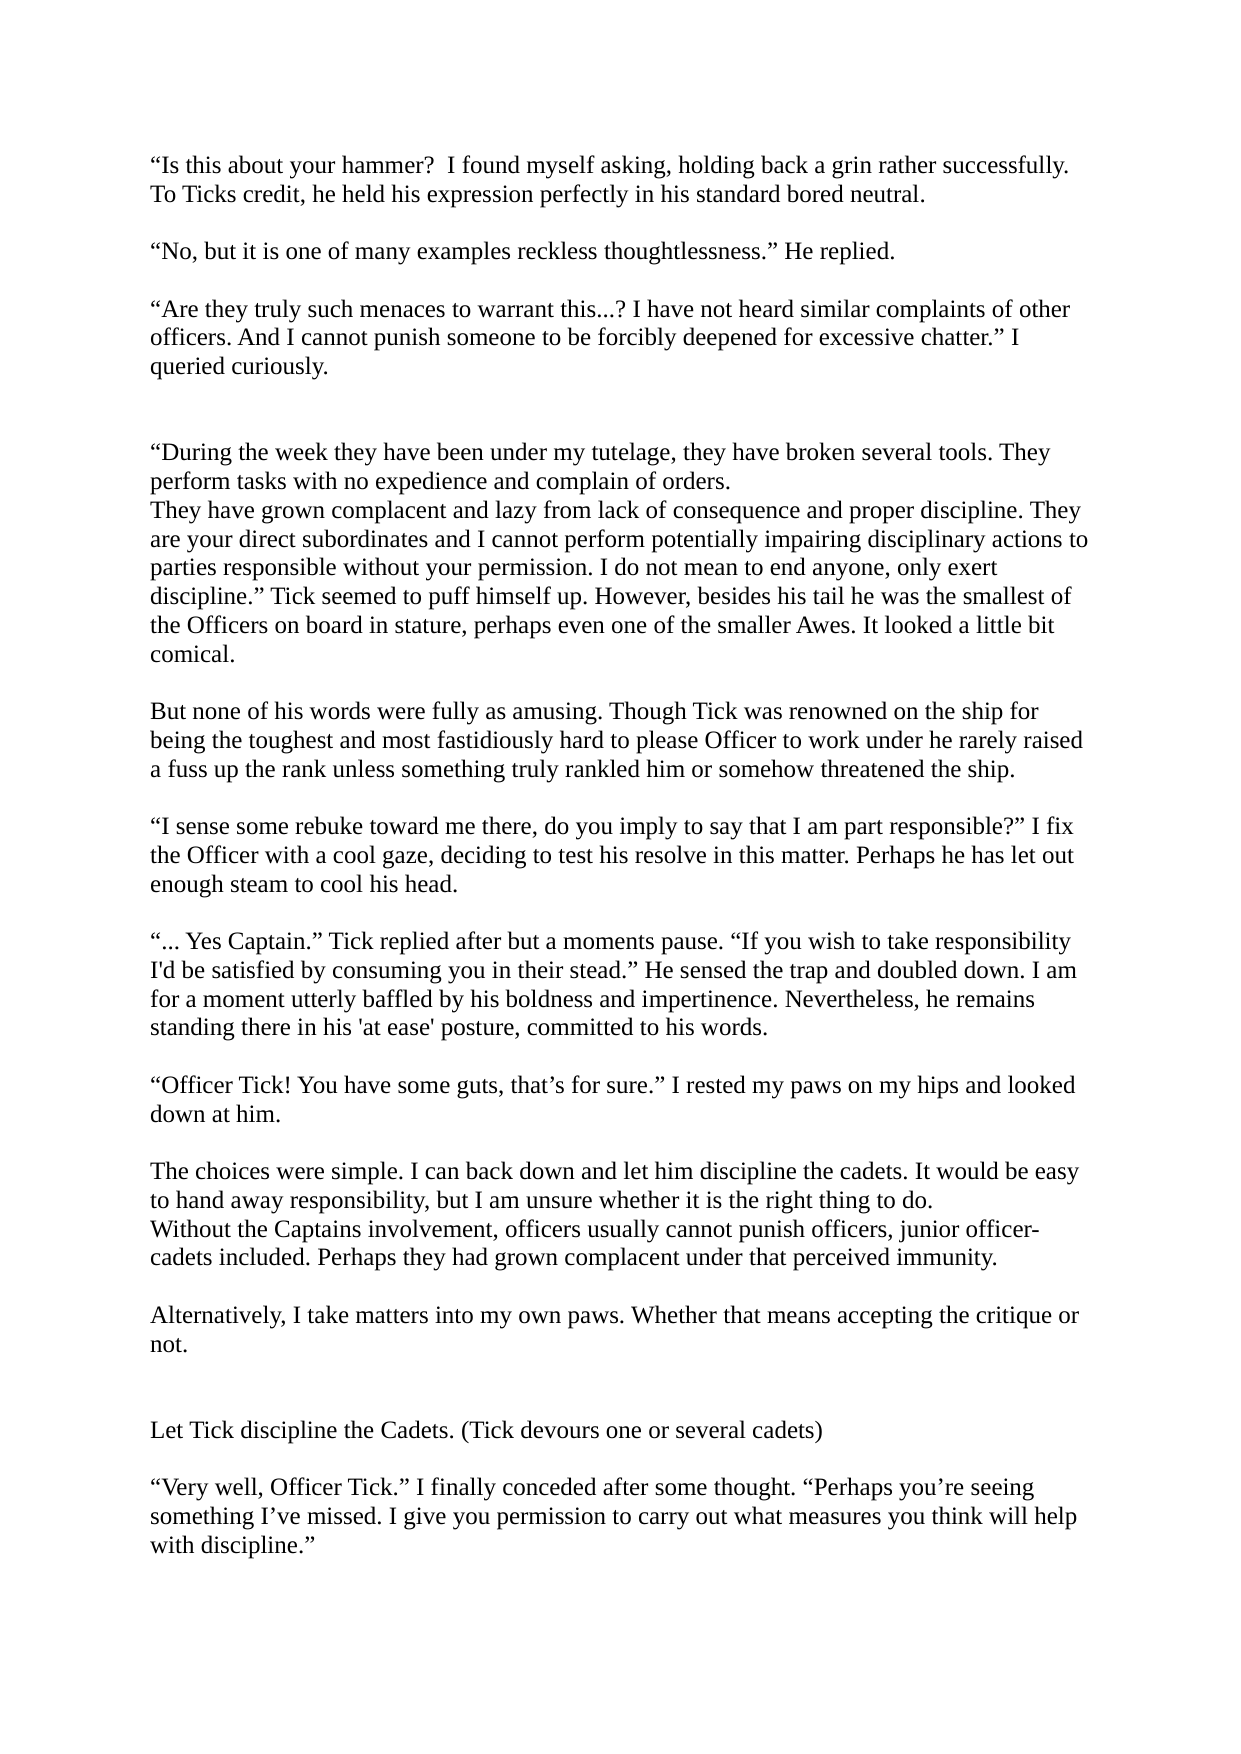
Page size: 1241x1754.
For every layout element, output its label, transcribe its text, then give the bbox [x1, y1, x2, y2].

text “Officer Tick! You have some guts, that’s for sure.” I rested my paws on my hips and looked down at him. [150, 1070, 1090, 1127]
text “Is this about your hammer? I found myself asking, holding back a grin rather successfully. To Ticks credit, he held his expression perfectly in his standard bored neutral. [150, 150, 1090, 207]
text “Are they truly such menaces to warrant this...? I have not heard similar complaints of other officers. And I cannot punish someone to be forcibly deepened for excessive chatter.” I queried curiously. [150, 294, 1090, 380]
text Let Tick discipline the Cadets. (Tick devours one or several cadets) [150, 1415, 1090, 1444]
text “During the week they have been under my tutelage, they have broken several tools. They perform tasks with no expedience and complain of orders. [150, 437, 1090, 495]
text Without the Captains involvement, officers usually cannot punish officers, junior officer-cadets included. Perhaps they had grown complacent under that perceived immunity. [150, 1214, 1090, 1271]
text “... Yes Captain.” Tick replied after but a moments pause. “If you wish to take responsibility I'd be satisfied by consuming you in their stead.” He sensed the trap and doubled down. I am for a moment utterly baffled by his boldness and impertinence. Nevertheless, he remains standing there in his 'at ease' posture, committed to his words. [150, 926, 1090, 1041]
text Alternatively, I take matters into my own paws. Whether that means accepting the critique or not. [150, 1300, 1090, 1357]
text “Very well, Officer Tick.” I finally conceded after some thought. “Perhaps you’re seeing something I’ve missed. I give you permission to carry out what measures you think will help with discipline.” [150, 1472, 1090, 1559]
text The choices were simple. I can back down and let him discipline the cadets. It would be easy to hand away responsibility, but I am unsure whether it is the right thing to do. [150, 1156, 1090, 1214]
text “No, but it is one of many examples reckless thoughtlessness.” He replied. [150, 236, 1090, 265]
text But none of his words were fully as amusing. Though Tick was renowned on the ship for being the toughest and most fastidiously hard to please Officer to work under he rarely raised a fuss up the rank unless something truly rankled him or somehow threatened the ship. [150, 696, 1090, 782]
text “I sense some rebuke toward me there, do you imply to say that I am part responsible?” I fix the Officer with a cool gaze, deciding to test his resolve in this matter. Perhaps he has let out enough steam to cool his head. [150, 811, 1090, 897]
text They have grown complacent and lazy from lack of consequence and proper discipline. They are your direct subordinates and I cannot perform potentially impairing disciplinary actions to parties responsible without your permission. I do not mean to end anyone, only exert discipline.” Tick seemed to puff himself up. However, besides his tail he was the smallest of the Officers on board in stature, perhaps even one of the smaller Awes. It looked a little bit comical. [150, 495, 1090, 667]
